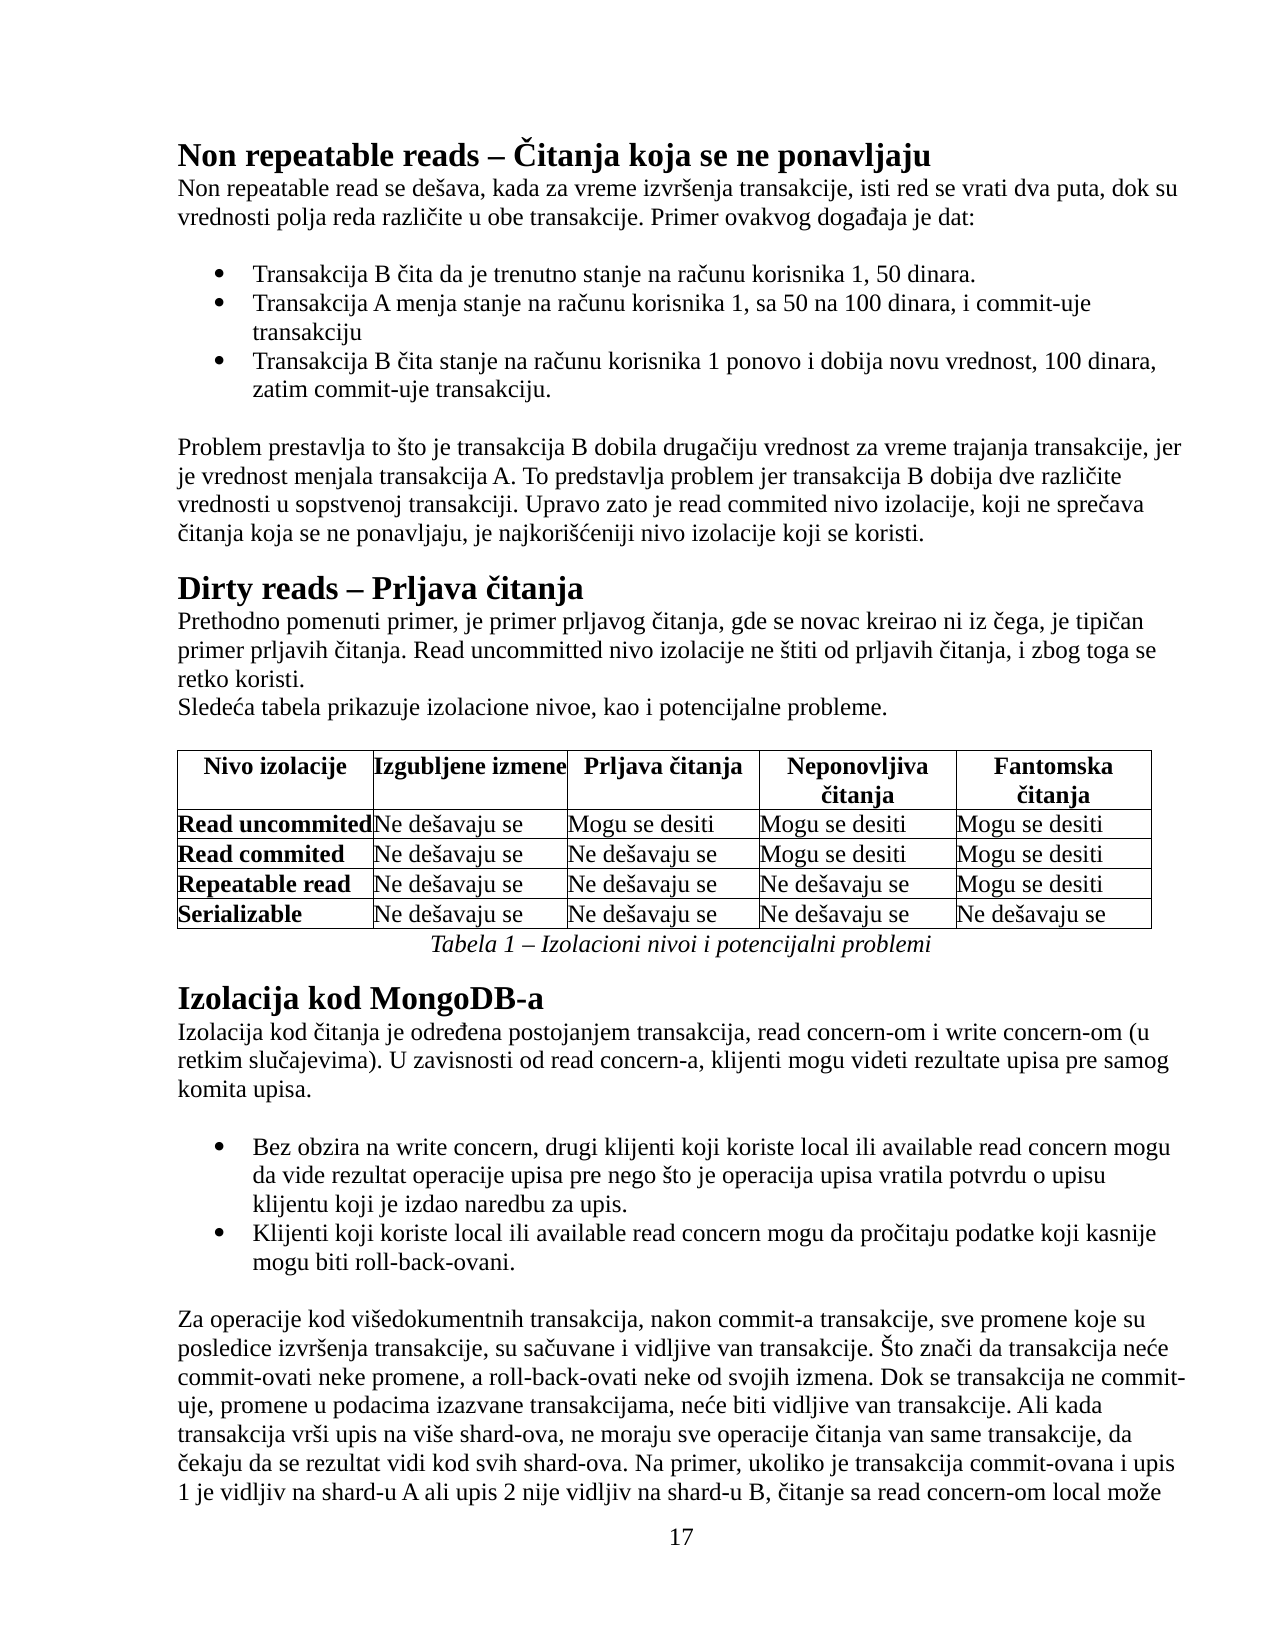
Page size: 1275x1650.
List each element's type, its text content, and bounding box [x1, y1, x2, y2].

table_cell Mogu se desiti [760, 839, 956, 868]
table_cell Ne dešavaju se [374, 899, 567, 928]
table_cell Mogu se desiti [957, 810, 1151, 838]
table_cell Ne dešavaju se [374, 839, 567, 868]
table_cell Repeatable read [178, 869, 373, 898]
text Tabela 1 – Izolacioni nivoi i potencijalni problemi [177, 929, 1186, 957]
list Klijenti koji koriste local ili available read concern mogu da pročitaju podatke koji kasnije mogu biti roll-back-ovani. [215, 1218, 1186, 1275]
table_cell Mogu se desiti [568, 810, 759, 838]
table_cell Ne dešavaju se [374, 869, 567, 898]
list Bez obzira na write concern, drugi klijenti koji koriste local ili available read concern mogu da vide rezultat operacije upisa pre nego što je operacija upisa vratila potvrdu o upisu klijentu koji je izdao naredbu za upis. [215, 1132, 1186, 1218]
text Sledeća tabela prikazuje izolacione nivoe, kao i potencijalne probleme. [177, 692, 1186, 750]
text Prethodno pomenuti primer, je primer prljavog čitanja, gde se novac kreirao ni iz čega, je tipičan primer prljavih čitanja. Read uncommitted nivo izolacije ne štiti od prljavih čitanja, i zbog toga se retko koristi. [177, 606, 1186, 692]
table_cell Read commited [178, 839, 373, 868]
table_header Neponovljiva čitanja [760, 751, 956, 808]
subtitle Izolacija kod MongoDB-a [177, 978, 1186, 1017]
text Problem prestavlja to što je transakcija B dobila drugačiju vrednost za vreme trajanja transakcije, jer je vrednost menjala transakcija A. To predstavlja problem jer transakcija B dobija dve različite vrednosti u sopstvenoj transakciji. Upravo zato je read commited nivo izolacije, koji ne sprečava čitanja koja se ne ponavljaju, je najkorišćeniji nivo izolacije koji se koristi. [177, 432, 1186, 547]
table_cell Ne dešavaju se [568, 839, 759, 868]
subtitle Non repeatable reads – Čitanja koja se ne ponavljaju [177, 135, 1186, 173]
table_header Izgubljene izmene [374, 751, 567, 808]
table_cell Ne dešavaju se [568, 899, 759, 928]
table_cell Ne dešavaju se [374, 810, 567, 838]
table_cell Ne dešavaju se [957, 899, 1151, 928]
table_cell Ne dešavaju se [760, 899, 956, 928]
table_cell Ne dešavaju se [760, 869, 956, 898]
list Transakcija A menja stanje na računu korisnika 1, sa 50 na 100 dinara, i commit-uje transakciju [215, 288, 1186, 346]
table_header Fantomska čitanja [957, 751, 1151, 808]
text Non repeatable read se dešava, kada za vreme izvršenja transakcije, isti red se vrati dva puta, dok su vrednosti polja reda različite u obe transakcije. Primer ovakvog događaja je dat: [177, 173, 1186, 231]
table_cell Mogu se desiti [957, 839, 1151, 868]
text Izolacija kod čitanja je određena postojanjem transakcija, read concern-om i write concern-om (u retkim slučajevima). U zavisnosti od read concern-a, klijenti mogu videti rezultate upisa pre samog komita upisa. [177, 1017, 1186, 1103]
table_header Nivo izolacije [178, 751, 373, 808]
table_cell Mogu se desiti [760, 810, 956, 838]
list Transakcija B čita stanje na računu korisnika 1 ponovo i dobija novu vrednost, 100 dinara, zatim commit-uje transakciju. [215, 346, 1186, 403]
table_cell Read uncommited [178, 810, 373, 838]
list Transakcija B čita da je trenutno stanje na računu korisnika 1, 50 dinara. [215, 259, 1186, 288]
table_cell Mogu se desiti [957, 869, 1151, 898]
table_header Prljava čitanja [568, 751, 759, 808]
table_cell Ne dešavaju se [568, 869, 759, 898]
table_cell Serializable [178, 899, 373, 928]
text Za operacije kod višedokumentnih transakcija, nakon commit-a transakcije, sve promene koje su posledice izvršenja transakcije, su sačuvane i vidljive van transakcije. Što znači da transakcija neće commit-ovati neke promene, a roll-back-ovati neke od svojih izmena. Dok se transakcija ne commit-uje, promene u podacima izazvane transakcijama, neće biti vidljive van transakcije. Ali kada transakcija vrši upis na više shard-ova, ne moraju sve operacije čitanja van same transakcije, da čekaju da se rezultat vidi kod svih shard-ova. Na primer, ukoliko je transakcija commit-ovana i upis 1 je vidljiv na shard-u A ali upis 2 nije vidljiv na shard-u B, čitanje sa read concern-om local može [177, 1304, 1186, 1505]
subtitle Dirty reads – Prljava čitanja [177, 568, 1186, 606]
